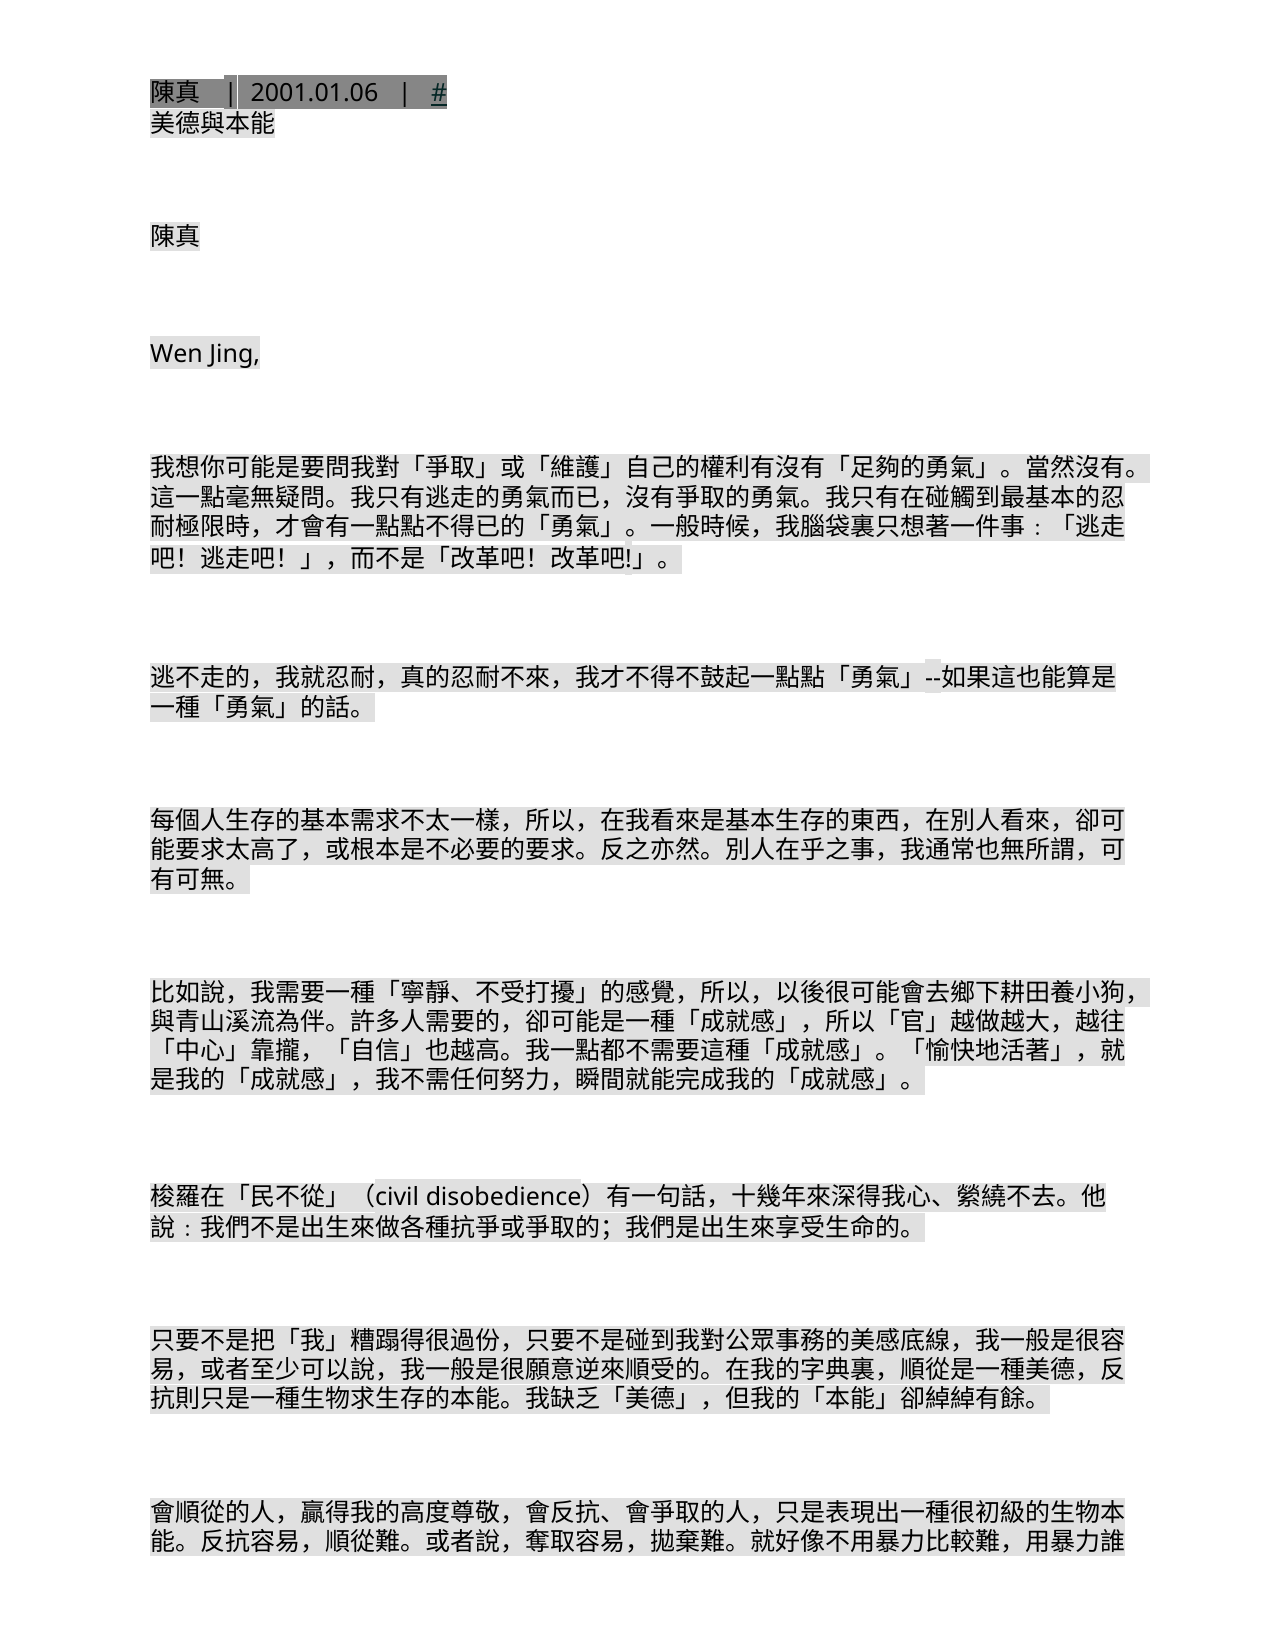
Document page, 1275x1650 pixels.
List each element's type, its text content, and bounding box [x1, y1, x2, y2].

text 逃不走的，我就忍耐，真的忍耐不來，我才不得不鼓起一點點「勇氣」--如果這也能算是一種「勇氣」的話。 [150, 659, 1125, 722]
text 陳真 | 2001.01.06 | # [150, 75, 1125, 109]
text 每個人生存的基本需求不太一樣，所以，在我看來是基本生存的東西，在別人看來，卻可能要求太高了，或根本是不必要的要求。反之亦然。別人在乎之事，我通常也無所謂，可有可無。 [150, 807, 1125, 894]
text 只要不是把「我」糟蹋得很過份，只要不是碰到我對公眾事務的美感底線，我一般是很容易，或者至少可以說，我一般是很願意逆來順受的。在我的字典裏，順從是一種美德，反抗則只是一種生物求生存的本能。我缺乏「美德」，但我的「本能」卻綽綽有餘。 [150, 1326, 1125, 1414]
text Wen Jing, [150, 336, 1125, 369]
text 梭羅在「民不從」（civil disobedience）有一句話，十幾年來深得我心、縈繞不去。他說﹕我們不是出生來做各種抗爭或爭取的；我們是出生來享受生命的。 [150, 1179, 1125, 1242]
text 我想你可能是要問我對「爭取」或「維護」自己的權利有沒有「足夠的勇氣」。當然沒有。這一點毫無疑問。我只有逃走的勇氣而已，沒有爭取的勇氣。我只有在碰觸到最基本的忍耐極限時，才會有一點點不得已的「勇氣」。一般時候，我腦袋裏只想著一件事﹕「逃走吧！逃走吧！」，而不是「改革吧！改革吧!」。 [150, 454, 1125, 575]
text 美德與本能 [150, 109, 1125, 138]
text 會順從的人，贏得我的高度尊敬，會反抗、會爭取的人，只是表現出一種很初級的生物本能。反抗容易，順從難。或者說，奪取容易，拋棄難。就好像不用暴力比較難，用暴力誰 [150, 1498, 1125, 1556]
text 比如說，我需要一種「寧靜、不受打擾」的感覺，所以，以後很可能會去鄉下耕田養小狗，與青山溪流為伴。許多人需要的，卻可能是一種「成就感」，所以「官」越做越大，越往「中心」靠攏，「自信」也越高。我一點都不需要這種「成就感」。「愉快地活著」，就是我的「成就感」，我不需任何努力，瞬間就能完成我的「成就感」。 [150, 978, 1125, 1095]
text 陳真 [150, 222, 1125, 251]
